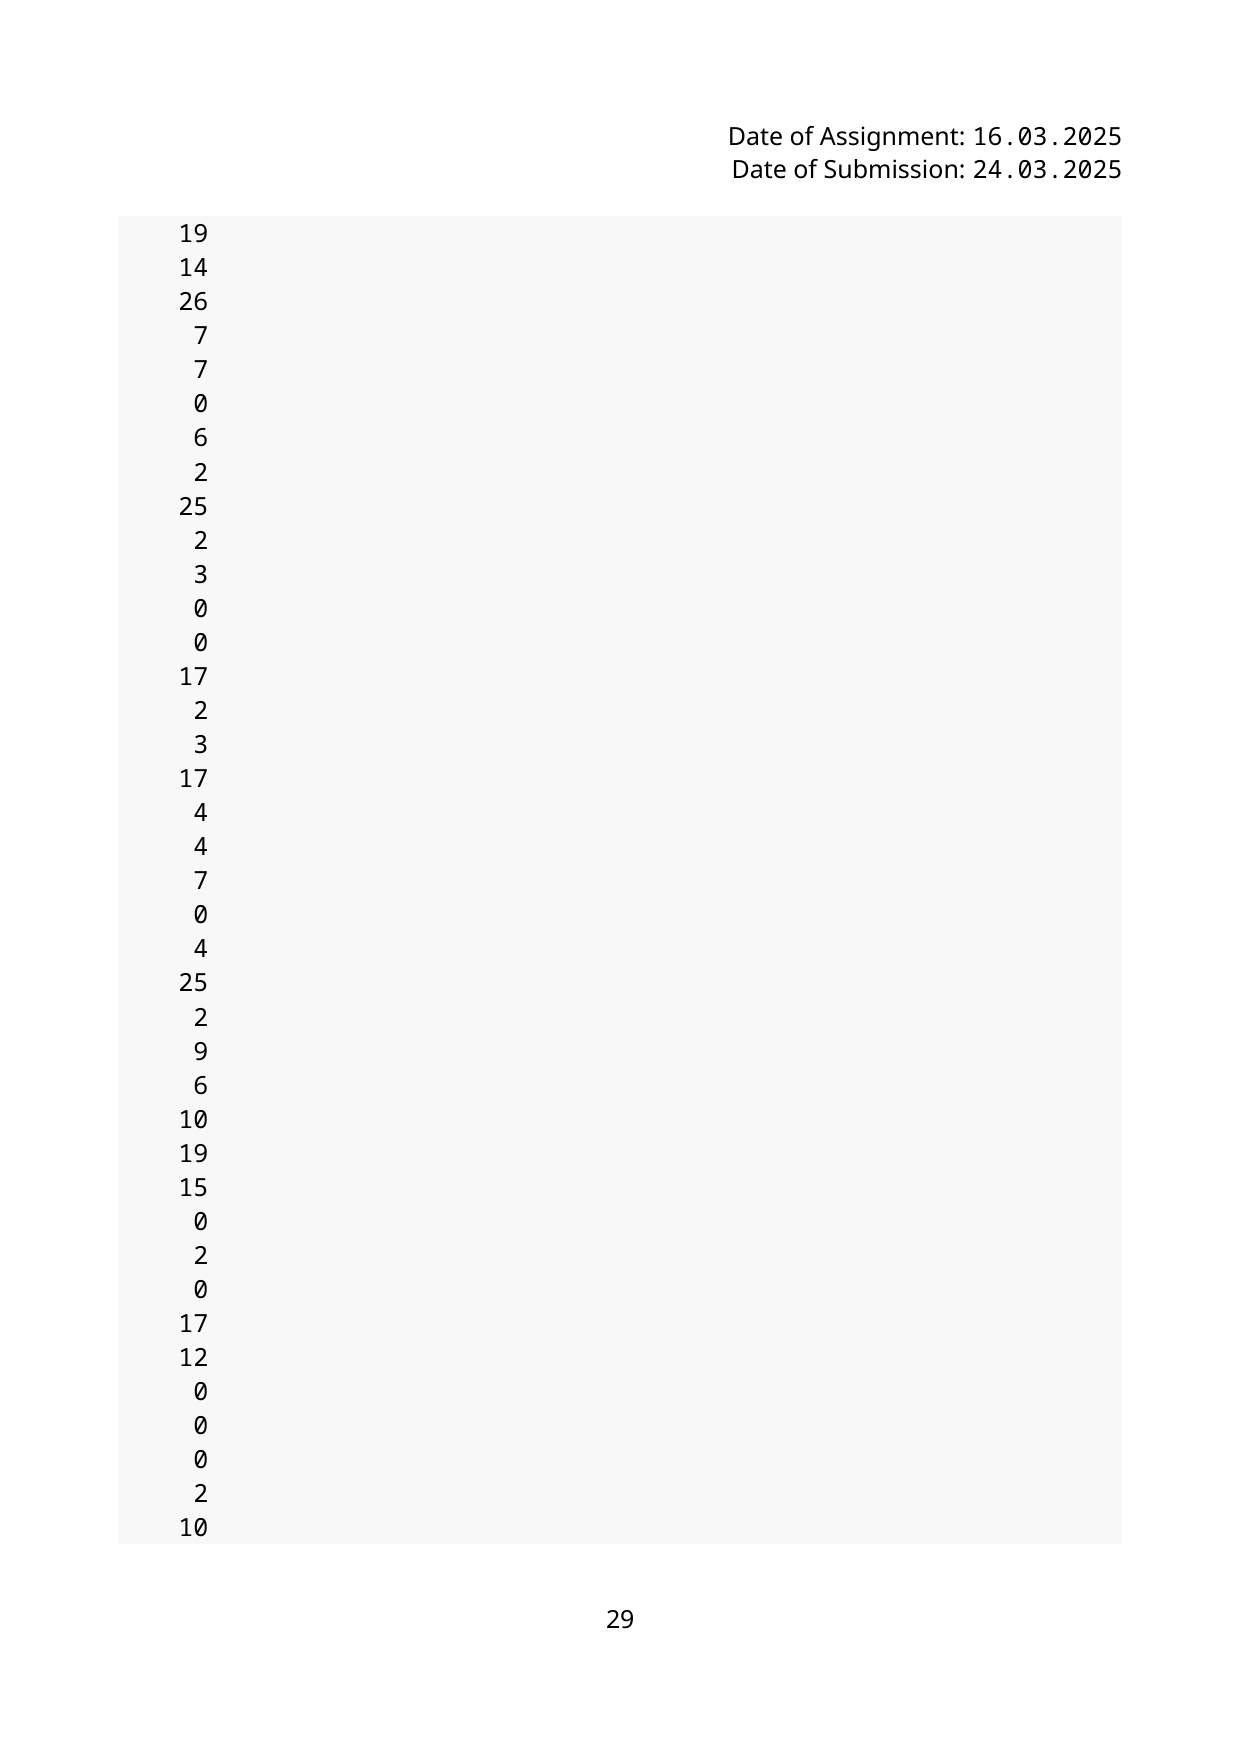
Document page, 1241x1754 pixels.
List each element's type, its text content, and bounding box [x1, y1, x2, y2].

text 0 [118, 624, 1122, 658]
text 0 [118, 1272, 1122, 1306]
text 26 [118, 284, 1122, 318]
text 15 [118, 1169, 1122, 1203]
text 0 [118, 1442, 1122, 1476]
text 25 [118, 965, 1122, 999]
text 17 [118, 1306, 1122, 1340]
text 4 [118, 795, 1122, 829]
text 17 [118, 658, 1122, 693]
text 17 [118, 761, 1122, 795]
text 7 [118, 318, 1122, 352]
text 0 [118, 897, 1122, 931]
text 0 [118, 1203, 1122, 1238]
text 6 [118, 1067, 1122, 1101]
text 7 [118, 352, 1122, 386]
text 9 [118, 1033, 1122, 1067]
text 2 [118, 454, 1122, 488]
text 12 [118, 1340, 1122, 1374]
text 2 [118, 999, 1122, 1033]
text 0 [118, 1374, 1122, 1408]
text 19 [118, 1135, 1122, 1169]
text 3 [118, 556, 1122, 590]
text 2 [118, 1476, 1122, 1510]
text 7 [118, 863, 1122, 897]
text 25 [118, 488, 1122, 522]
text 0 [118, 1408, 1122, 1442]
text 2 [118, 522, 1122, 556]
text 3 [118, 727, 1122, 761]
text 6 [118, 420, 1122, 454]
text 0 [118, 590, 1122, 624]
text 19 [118, 216, 1122, 250]
text 0 [118, 386, 1122, 420]
text 2 [118, 1238, 1122, 1272]
text 4 [118, 931, 1122, 965]
text 10 [118, 1101, 1122, 1135]
text 4 [118, 829, 1122, 863]
text 14 [118, 250, 1122, 284]
text 10 [118, 1510, 1122, 1544]
text 2 [118, 693, 1122, 727]
